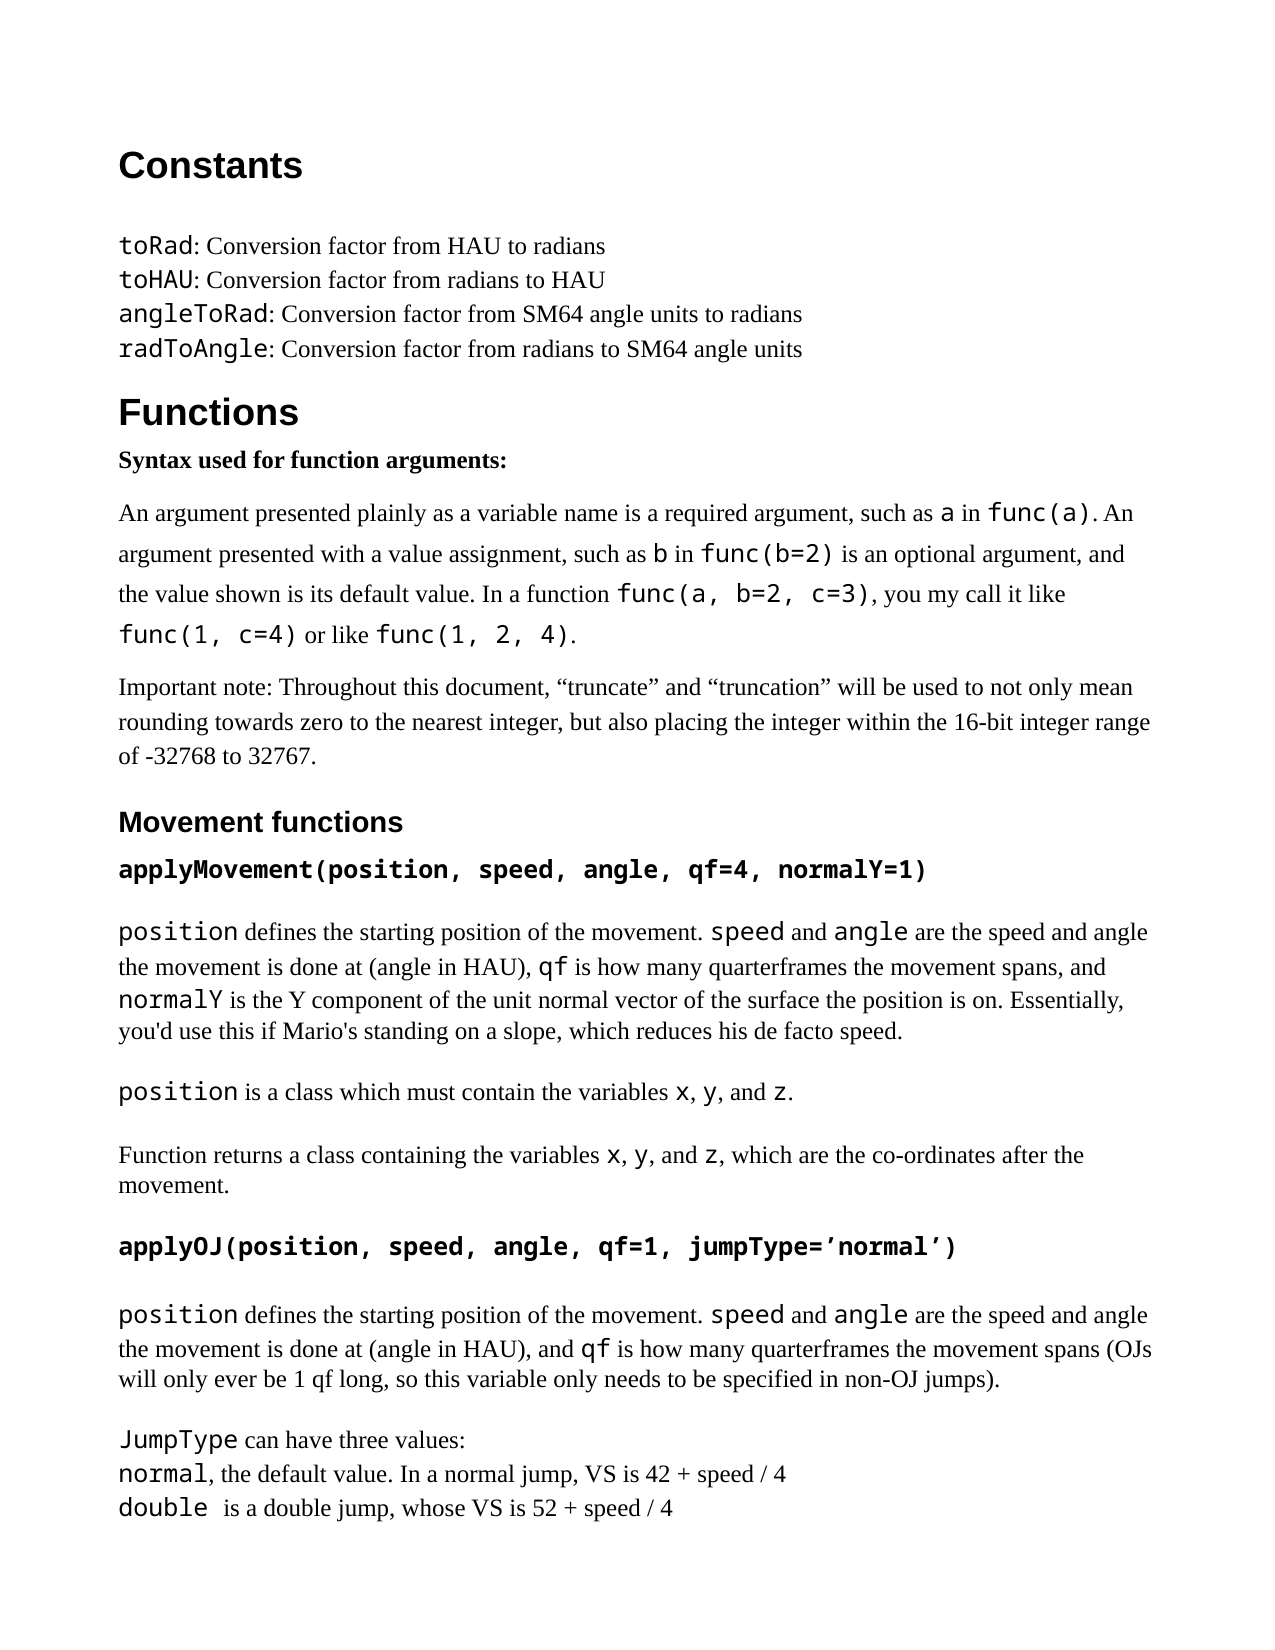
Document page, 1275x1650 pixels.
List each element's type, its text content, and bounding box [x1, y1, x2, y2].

text normal, the default value. In a normal jump, VS is 42 + speed / 4 [118, 1456, 1157, 1490]
text applyOJ(position, speed, angle, qf=1, jumpType=’normal’) [118, 1228, 1157, 1262]
text position defines the starting position of the movement. speed and angle are the speed and angle the movement is done at (angle in HAU), and qf is how many quarterframes the movement spans (OJs will only ever be 1 qf long, so this variable only needs to be specified in non-OJ jumps). [118, 1296, 1157, 1393]
text An argument presented plainly as a variable name is a required argument, such as a in func(a). An argument presented with a value assignment, such as b in func(b=2) is an optional argument, and the value shown is its default value. In a function func(a, b=2, c=3), you my call it like func(1, c=4) or like func(1, 2, 4). [118, 494, 1157, 651]
text Syntax used for function arguments: [118, 445, 1157, 474]
text radToAngle: Conversion factor from radians to SM64 angle units [118, 330, 1157, 364]
text angleToRad: Conversion factor from SM64 angle units to radians [118, 296, 1157, 330]
text double is a double jump, whose VS is 52 + speed / 4 [118, 1490, 1157, 1524]
subtitle Functions [118, 389, 1157, 433]
text applyMovement(position, speed, angle, qf=4, normalY=1) [118, 851, 1157, 885]
text position defines the starting position of the movement. speed and angle are the speed and angle the movement is done at (angle in HAU), qf is how many quarterframes the movement spans, and normalY is the Y component of the unit normal vector of the surface the position is on. Essentially, you'd use this if Mario's standing on a slope, which reduces his de facto speed. [118, 914, 1157, 1045]
text position is a class which must contain the variables x, y, and z. [118, 1074, 1157, 1108]
subtitle Movement functions [118, 805, 1157, 839]
text toHAU: Conversion factor from radians to HAU [118, 262, 1157, 296]
text toRad: Conversion factor from HAU to radians [118, 228, 1157, 262]
text Function returns a class containing the variables x, y, and z, which are the co-ordinates after the movement. [118, 1137, 1157, 1199]
subtitle Constants [118, 143, 1157, 187]
text JumpType can have three values: [118, 1422, 1157, 1456]
text Important note: Throughout this document, “truncate” and “truncation” will be used to not only mean rounding towards zero to the nearest integer, but also placing the integer within the 16-bit integer range of -32768 to 32767. [118, 672, 1157, 770]
